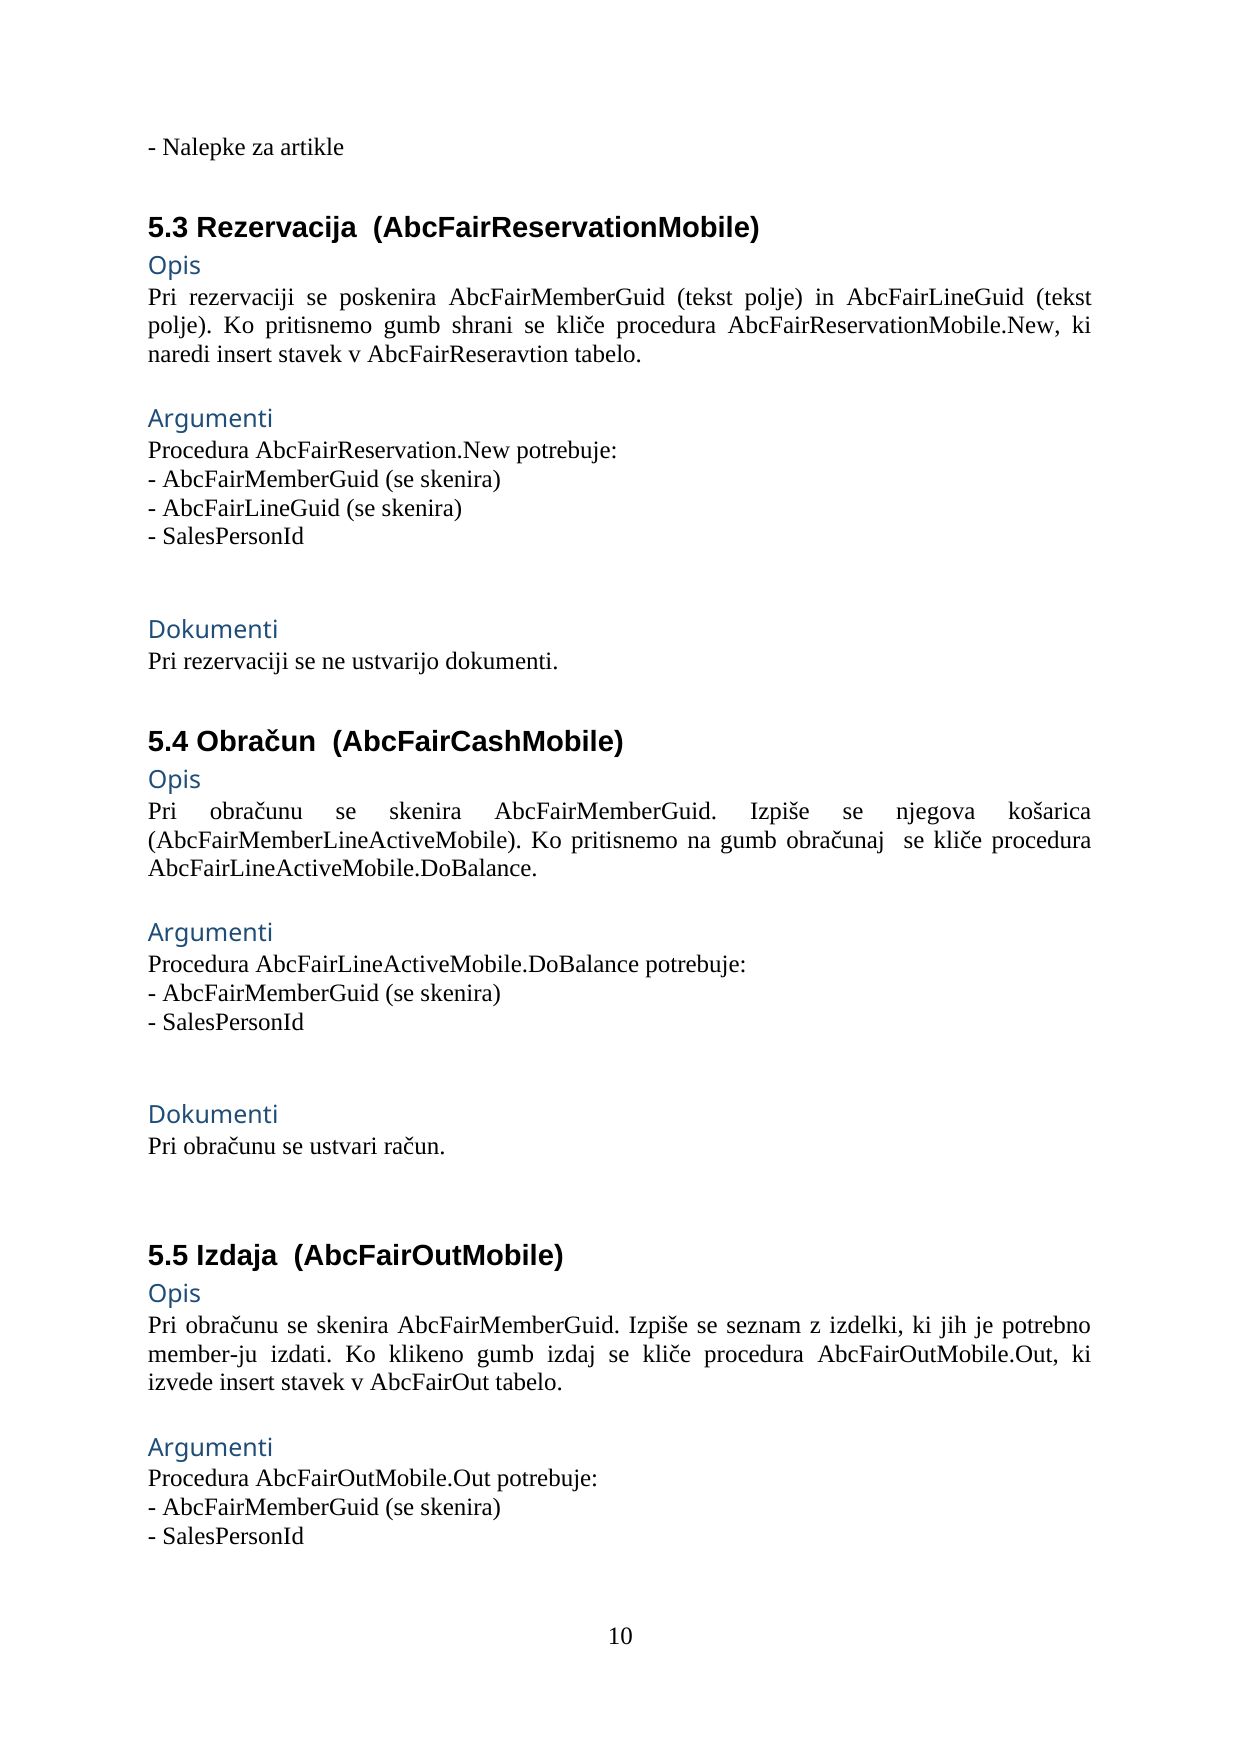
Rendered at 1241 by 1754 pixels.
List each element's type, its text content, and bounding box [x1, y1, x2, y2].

subtitle 5.4 Obračun (AbcFairCashMobile) [148, 724, 1093, 758]
subtitle Argumenti [148, 1429, 1093, 1463]
text - SalesPersonId [148, 521, 1093, 550]
text - AbcFairLineGuid (se skenira) [148, 493, 1093, 521]
subtitle Opis [148, 1276, 1093, 1310]
subtitle 5.3 Rezervacija (AbcFairReservationMobile) [148, 210, 1093, 244]
subtitle Argumenti [148, 401, 1093, 435]
subtitle 5.5 Izdaja (AbcFairOutMobile) [148, 1238, 1093, 1272]
text Pri obračunu se skenira AbcFairMemberGuid. Izpiše se njegova košarica (AbcFairMemberLineActiveMobile). Ko pritisnemo na gumb obračunaj se kliče procedura AbcFairLineActiveMobile.DoBalance. [148, 796, 1093, 882]
subtitle Opis [148, 762, 1093, 796]
subtitle Opis [148, 248, 1093, 282]
text Procedura AbcFairOutMobile.Out potrebuje: [148, 1463, 1093, 1492]
text Procedura AbcFairLineActiveMobile.DoBalance potrebuje: [148, 949, 1093, 978]
text - AbcFairMemberGuid (se skenira) [148, 464, 1093, 493]
text Pri obračunu se skenira AbcFairMemberGuid. Izpiše se seznam z izdelki, ki jih je potrebno member-ju izdati. Ko klikeno gumb izdaj se kliče procedura AbcFairOutMobile.Out, ki izvede insert stavek v AbcFairOut tabelo. [148, 1310, 1093, 1396]
text - AbcFairMemberGuid (se skenira) [148, 1492, 1093, 1521]
subtitle Dokumenti [148, 1097, 1093, 1131]
subtitle Argumenti [148, 915, 1093, 949]
text Pri rezervaciji se poskenira AbcFairMemberGuid (tekst polje) in AbcFairLineGuid (tekst polje). Ko pritisnemo gumb shrani se kliče procedura AbcFairReservationMobile.New, ki naredi insert stavek v AbcFairReseravtion tabelo. [148, 282, 1093, 368]
text - SalesPersonId [148, 1521, 1093, 1549]
text - SalesPersonId [148, 1007, 1093, 1035]
text - Nalepke za artikle [148, 132, 1093, 161]
text Pri rezervaciji se ne ustvarijo dokumenti. [148, 646, 1093, 674]
text Procedura AbcFairReservation.New potrebuje: [148, 435, 1093, 464]
text - AbcFairMemberGuid (se skenira) [148, 978, 1093, 1007]
text Pri obračunu se ustvari račun. [148, 1131, 1093, 1160]
subtitle Dokumenti [148, 612, 1093, 646]
